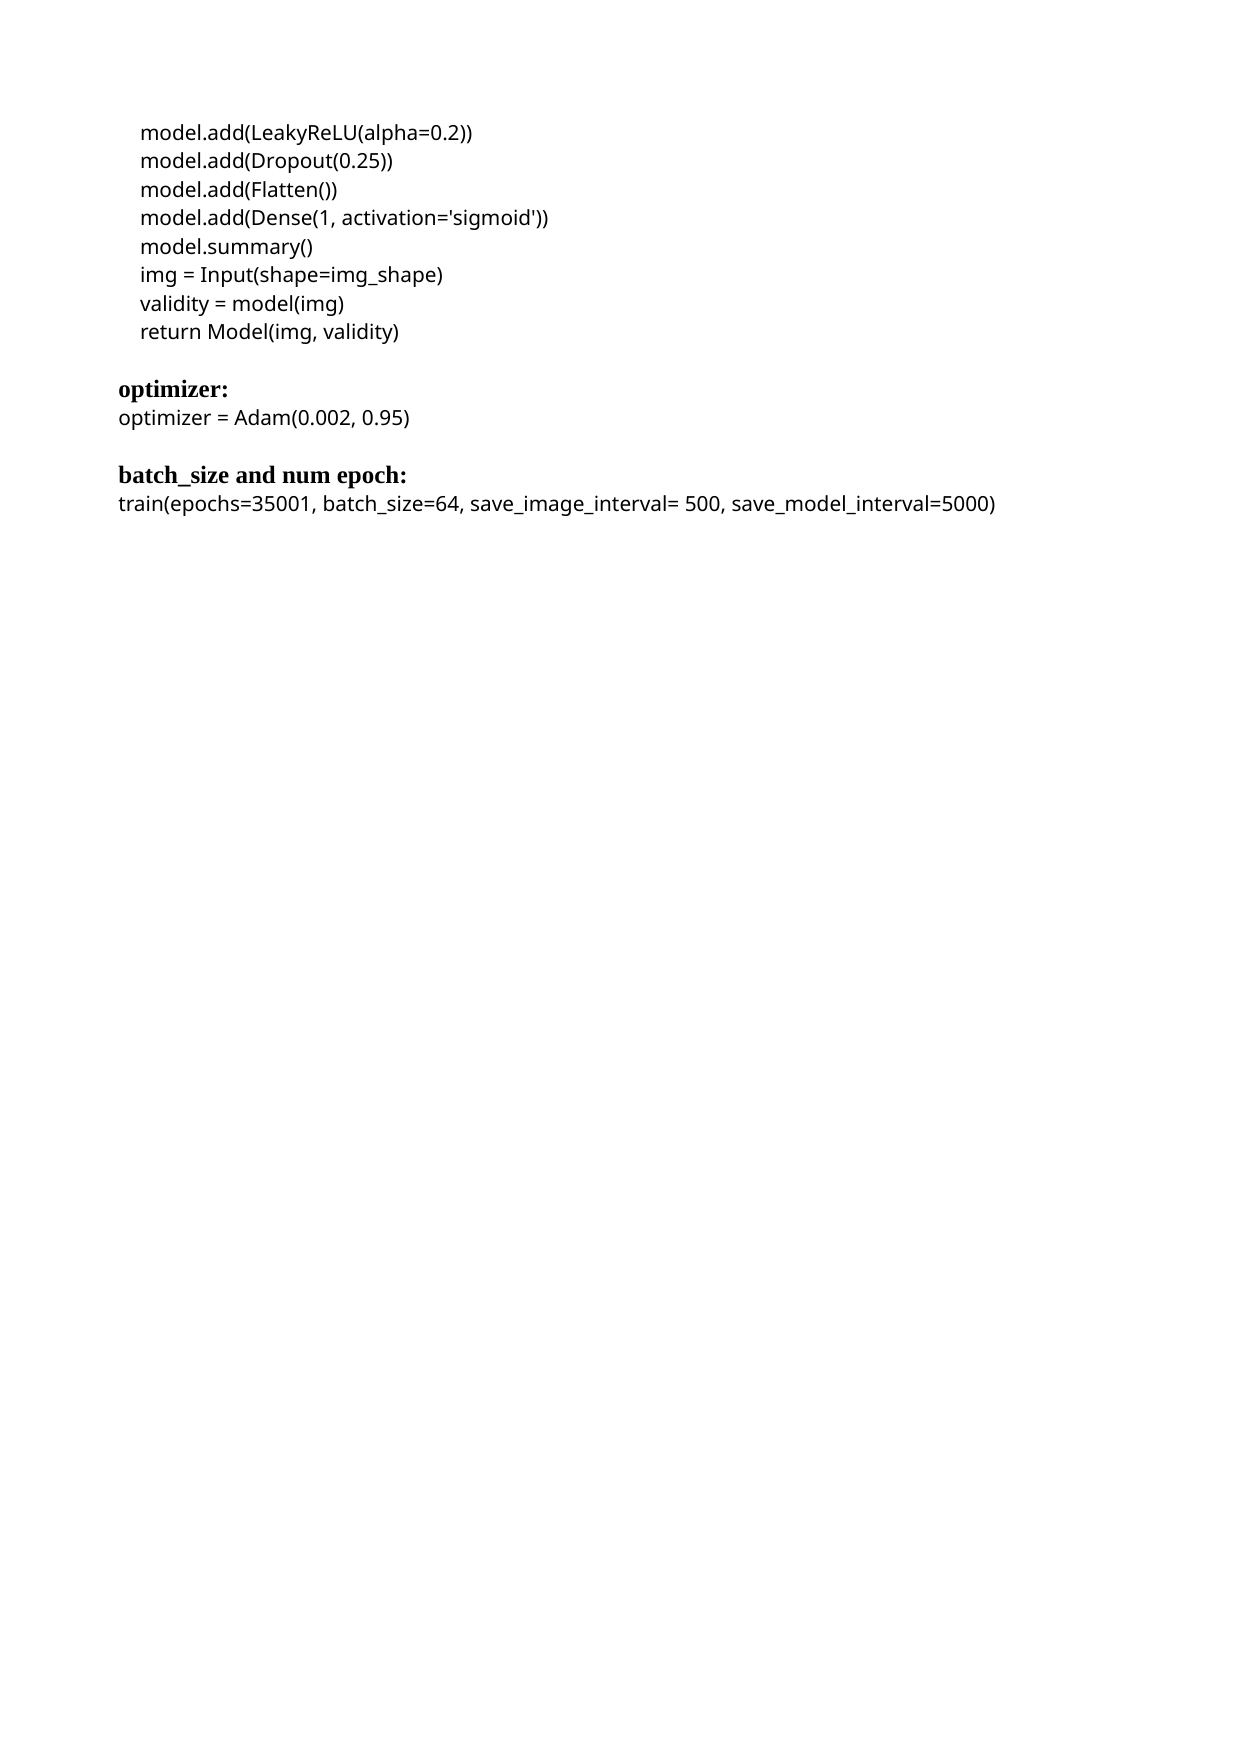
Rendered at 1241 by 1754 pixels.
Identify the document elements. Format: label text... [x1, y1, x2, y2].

text batch_size and num epoch: [118, 460, 1122, 489]
text train(epochs=35001, batch_size=64, save_image_interval= 500, save_model_interval=5000) [118, 489, 1122, 546]
text optimizer = Adam(0.002, 0.95) [118, 403, 1122, 432]
text model.add(LeakyReLU(alpha=0.2)) model.add(Dropout(0.25)) model.add(Flatten()) model.add(Dense(1, activation='sigmoid')) model.summary() img = Input(shape=img_shape) validity = model(img) return Model(img, validity) [118, 118, 1122, 346]
text optimizer: [118, 374, 1122, 403]
